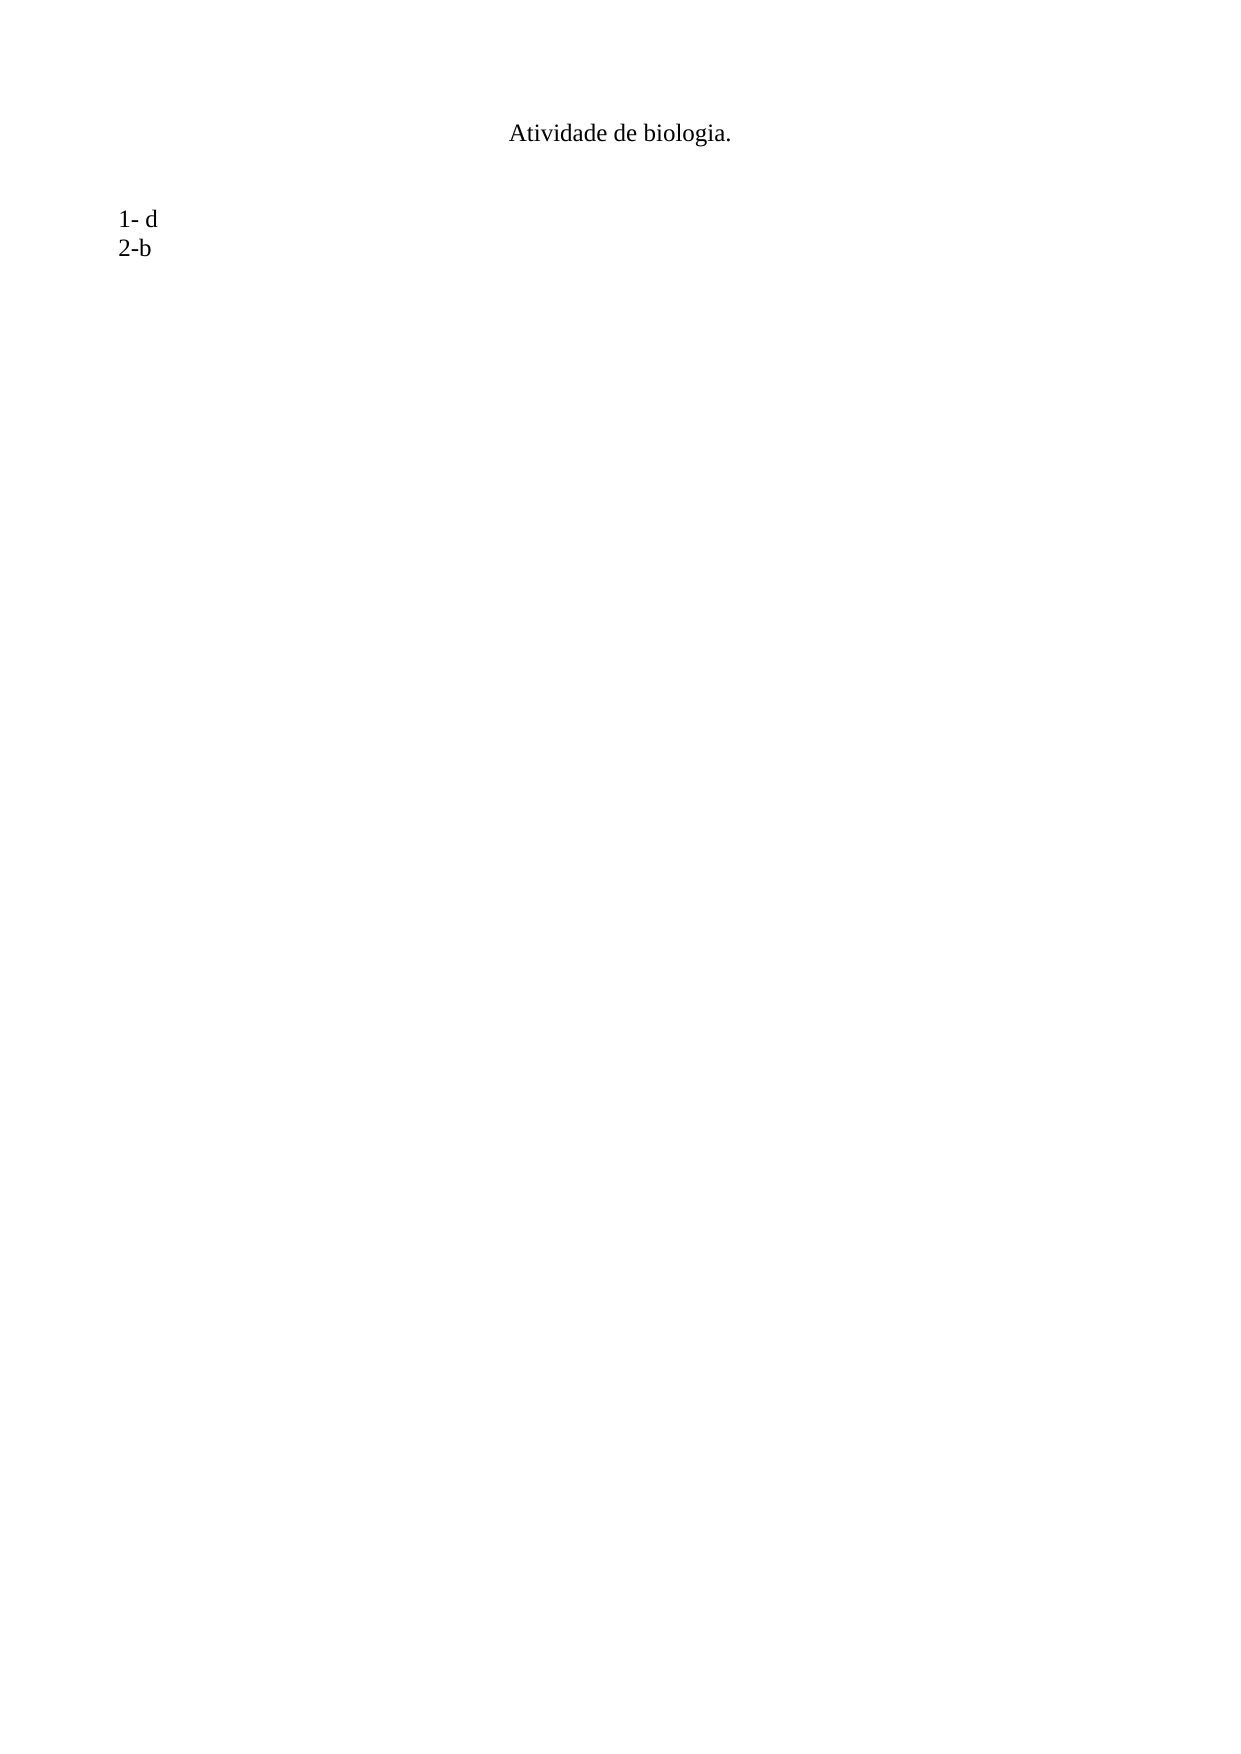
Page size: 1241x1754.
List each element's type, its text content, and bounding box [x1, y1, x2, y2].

text Atividade de biologia. [118, 118, 1122, 147]
text 2-b [118, 233, 1122, 262]
text 1- d [118, 204, 1122, 233]
